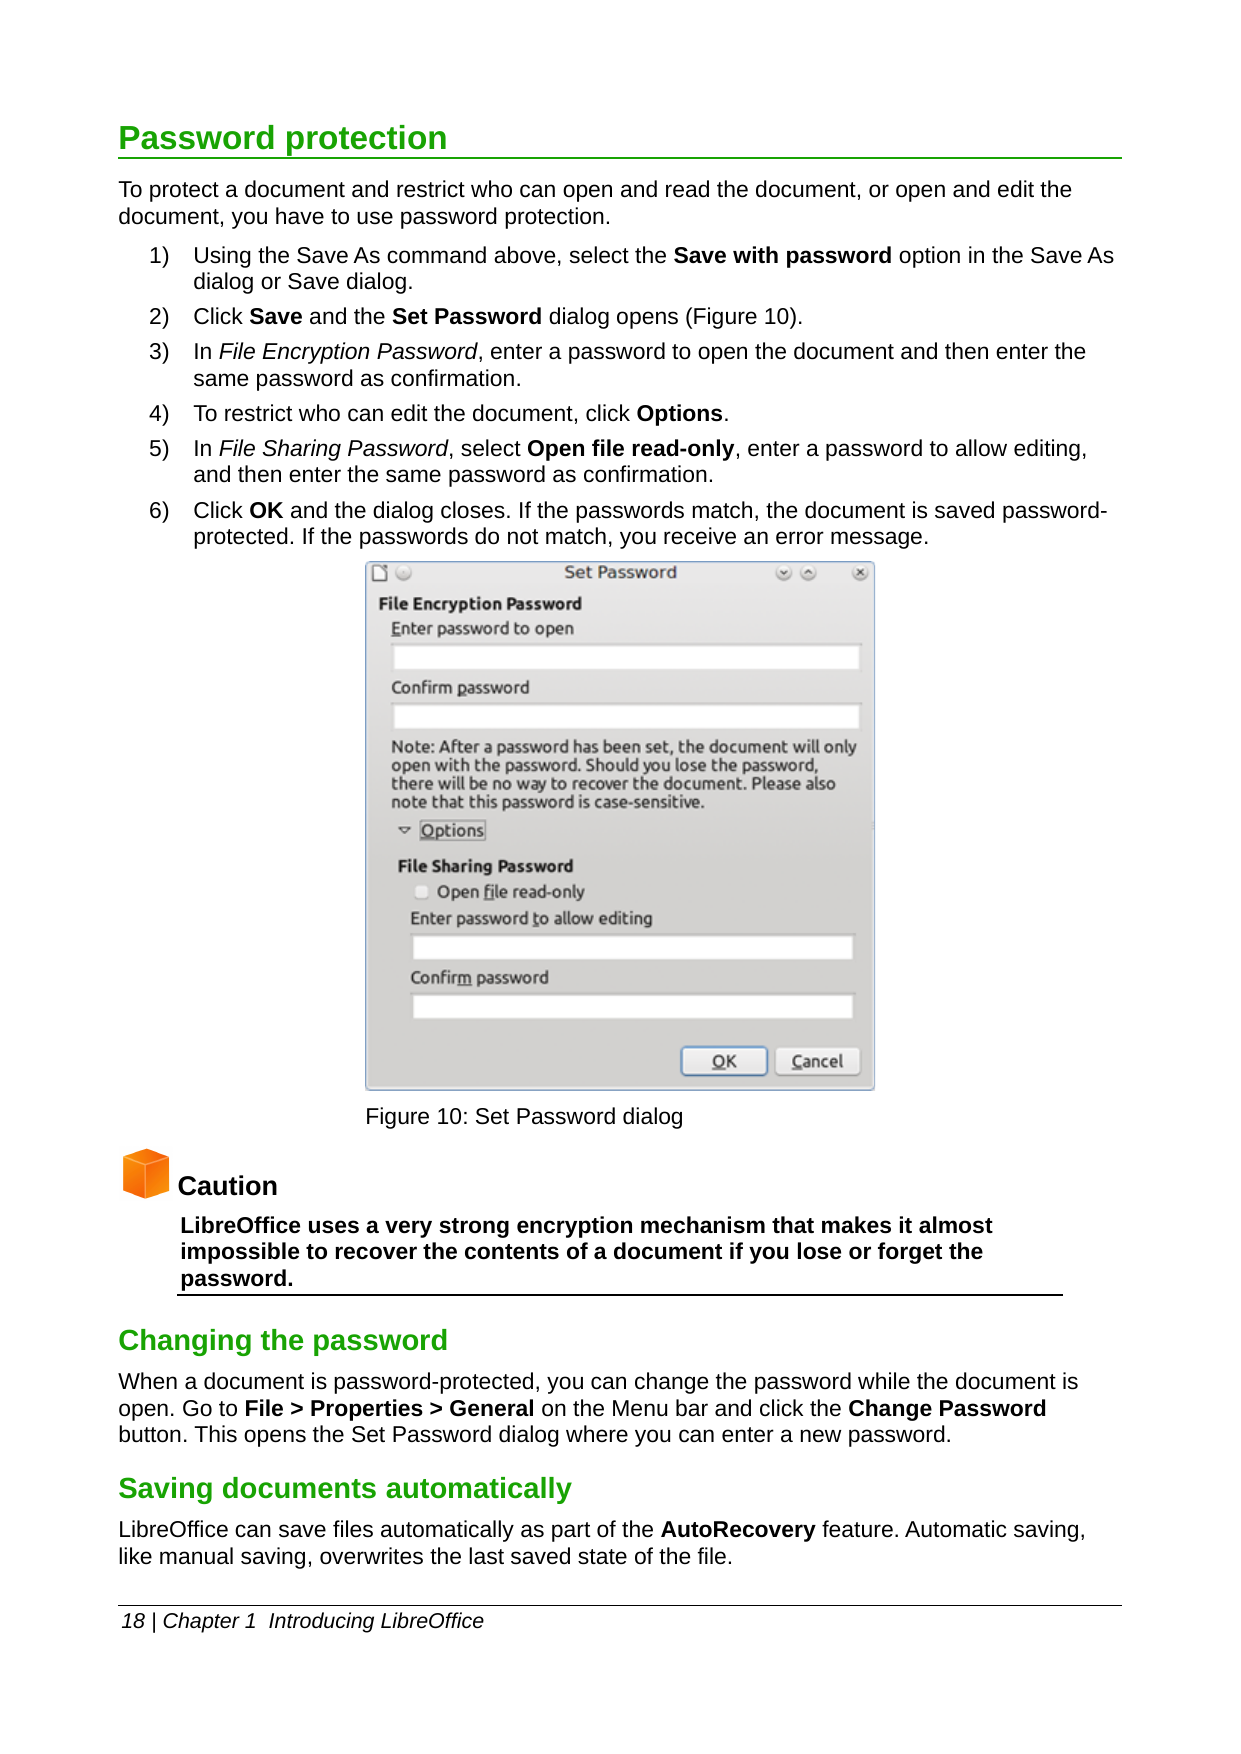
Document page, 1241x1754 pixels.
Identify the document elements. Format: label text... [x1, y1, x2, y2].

subtitle Saving documents automatically [118, 1471, 1122, 1504]
list Click Save and the Set Password dialog opens (Figure 10). [169, 303, 1122, 329]
list In File Encryption Password, enter a password to open the document and then enter the same password as confirmation. [169, 338, 1122, 391]
text Figure 10: Set Password dialog [365, 1103, 875, 1129]
picture [365, 561, 876, 1091]
text LibreOffice can save files automatically as part of the AutoRecovery feature. Automatic saving, like manual saving, overwrites the last saved state of the file. [118, 1516, 1122, 1569]
list Using the Save As command above, select the Save with password option in the Save As dialog or Save dialog. [169, 242, 1122, 294]
list To restrict who can edit the document, click Options. [169, 400, 1122, 426]
subtitle Caution [173, 1146, 1122, 1201]
text When a document is password-protected, you can change the password while the document is open. Go to File > Properties > General on the Menu bar and click the Change Password button. This opens the Set Password dialog where you can enter a new password. [118, 1368, 1122, 1447]
text To protect a document and restrict who can open and read the document, or open and edit the document, you have to use password protection. [118, 176, 1122, 229]
list Click OK and the dialog closes. If the passwords match, the document is saved password-protected. If the passwords do not match, you receive an error message. [169, 497, 1122, 549]
list In File Sharing Password, select Open file read-only, enter a password to allow editing, and then enter the same password as confirmation. [169, 435, 1122, 488]
text LibreOffice uses a very strong encryption mechanism that makes it almost impossible to recover the contents of a document if you lose or forget the password. [177, 1209, 1063, 1294]
subtitle Changing the password [118, 1323, 1122, 1356]
picture [119, 1146, 173, 1201]
subtitle Password protection [118, 118, 1122, 157]
